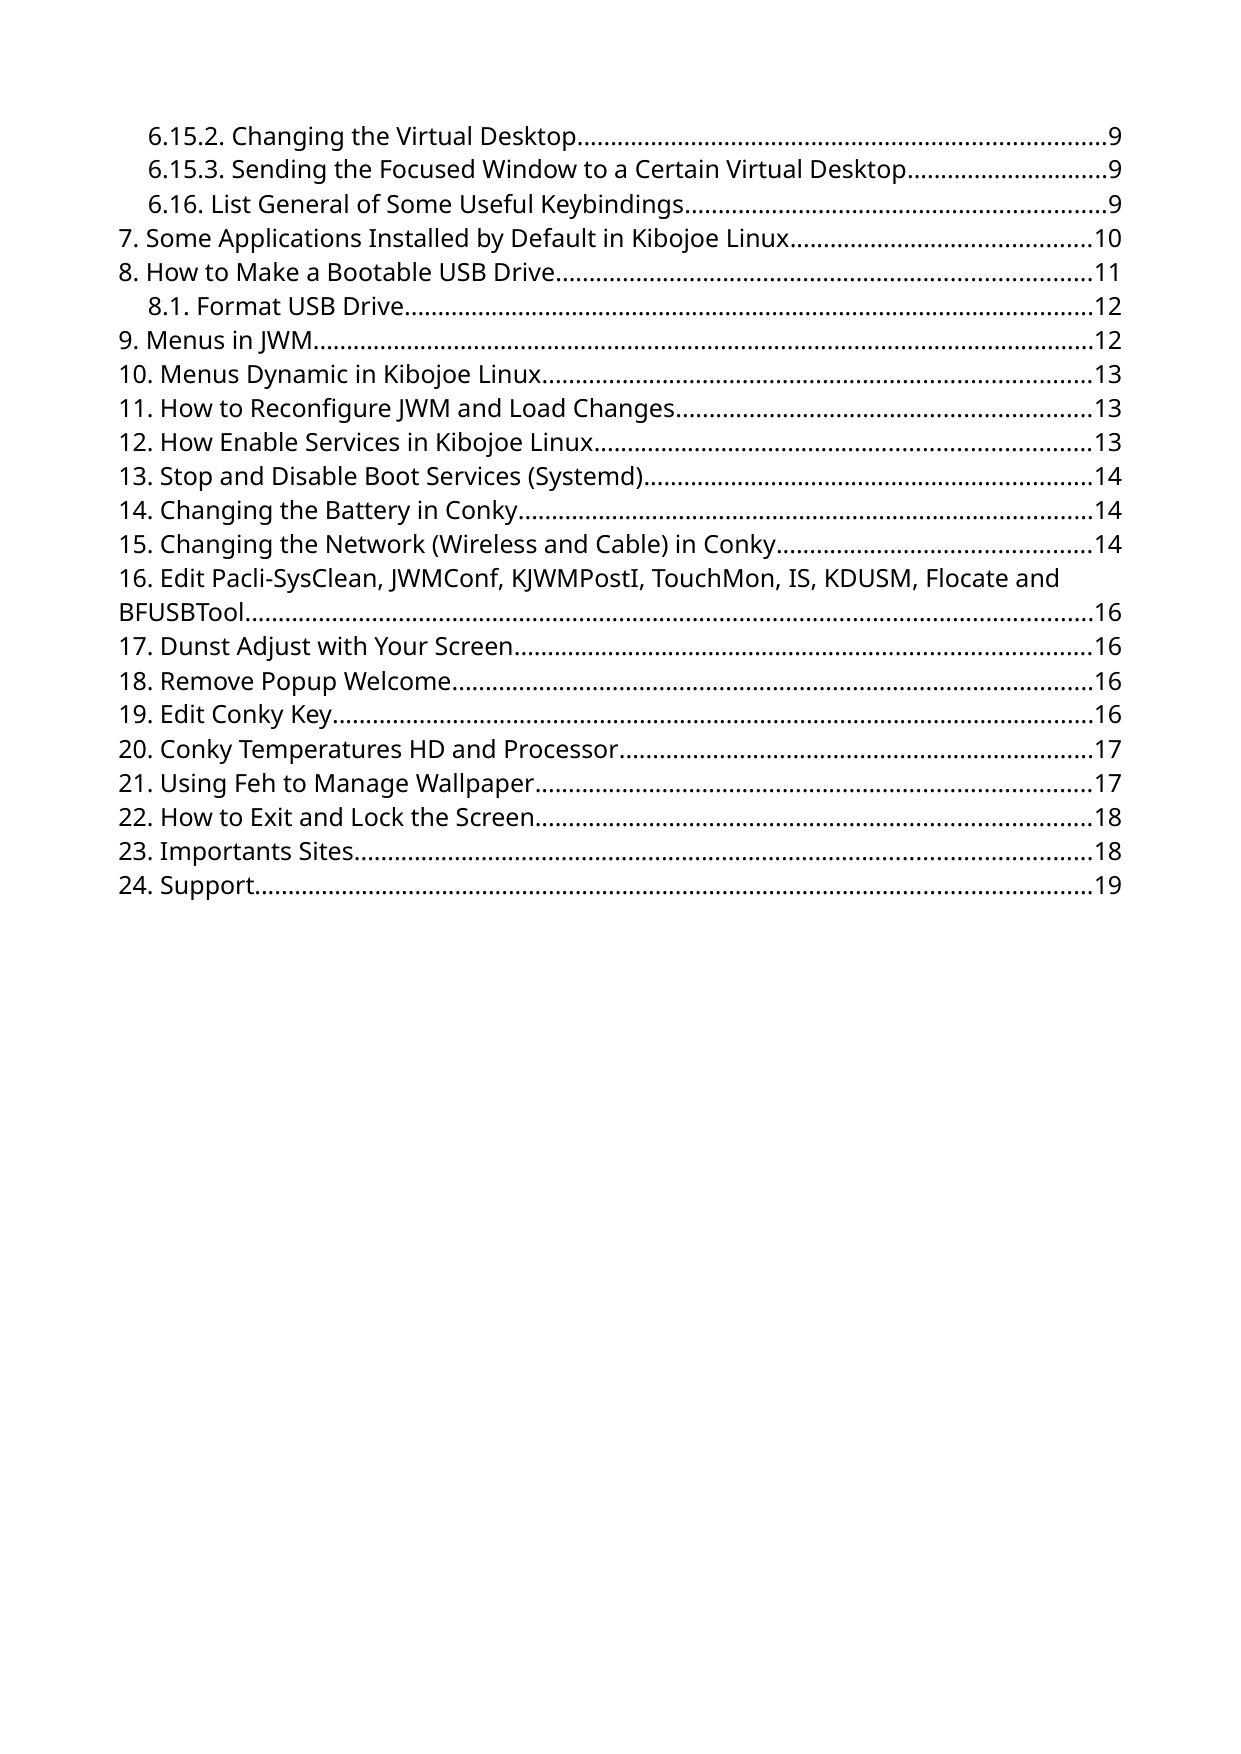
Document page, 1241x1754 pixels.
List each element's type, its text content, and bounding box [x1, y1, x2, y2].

text 19. Edit Conky Key 16 [118, 697, 1122, 731]
text 12. How Enable Services in Kibojoe Linux 13 [118, 425, 1122, 459]
text 9. Menus in JWM 12 [118, 322, 1122, 357]
text 14. Changing the Battery in Conky 14 [118, 493, 1122, 527]
text 6.15.3. Sending the Focused Window to a Certain Virtual Desktop 9 [148, 152, 1122, 186]
text 22. How to Exit and Lock the Screen 18 [118, 799, 1122, 833]
text 6.16. List General of Some Useful Keybindings 9 [148, 186, 1122, 220]
text 13. Stop and Disable Boot Services (Systemd) 14 [118, 459, 1122, 493]
text 7. Some Applications Installed by Default in Kibojoe Linux 10 [118, 220, 1122, 254]
text 24. Support 19 [118, 867, 1122, 902]
text 10. Menus Dynamic in Kibojoe Linux 13 [118, 357, 1122, 391]
text 21. Using Feh to Manage Wallpaper 17 [118, 765, 1122, 799]
text 8.1. Format USB Drive 12 [148, 288, 1122, 322]
text 15. Changing the Network (Wireless and Cable) in Conky 14 [118, 527, 1122, 561]
text 17. Dunst Adjust with Your Screen 16 [118, 629, 1122, 663]
text 16. Edit Pacli-SysClean, JWMConf, KJWMPostI, TouchMon, IS, KDUSM, Flocate and BFUSBTool 16 [118, 561, 1122, 629]
text 8. How to Make a Bootable USB Drive 11 [118, 254, 1122, 288]
text 6.15.2. Changing the Virtual Desktop 9 [148, 118, 1122, 152]
text 18. Remove Popup Welcome 16 [118, 663, 1122, 697]
text 23. Importants Sites 18 [118, 833, 1122, 867]
text 11. How to Reconfigure JWM and Load Changes 13 [118, 391, 1122, 425]
text 20. Conky Temperatures HD and Processor 17 [118, 731, 1122, 765]
